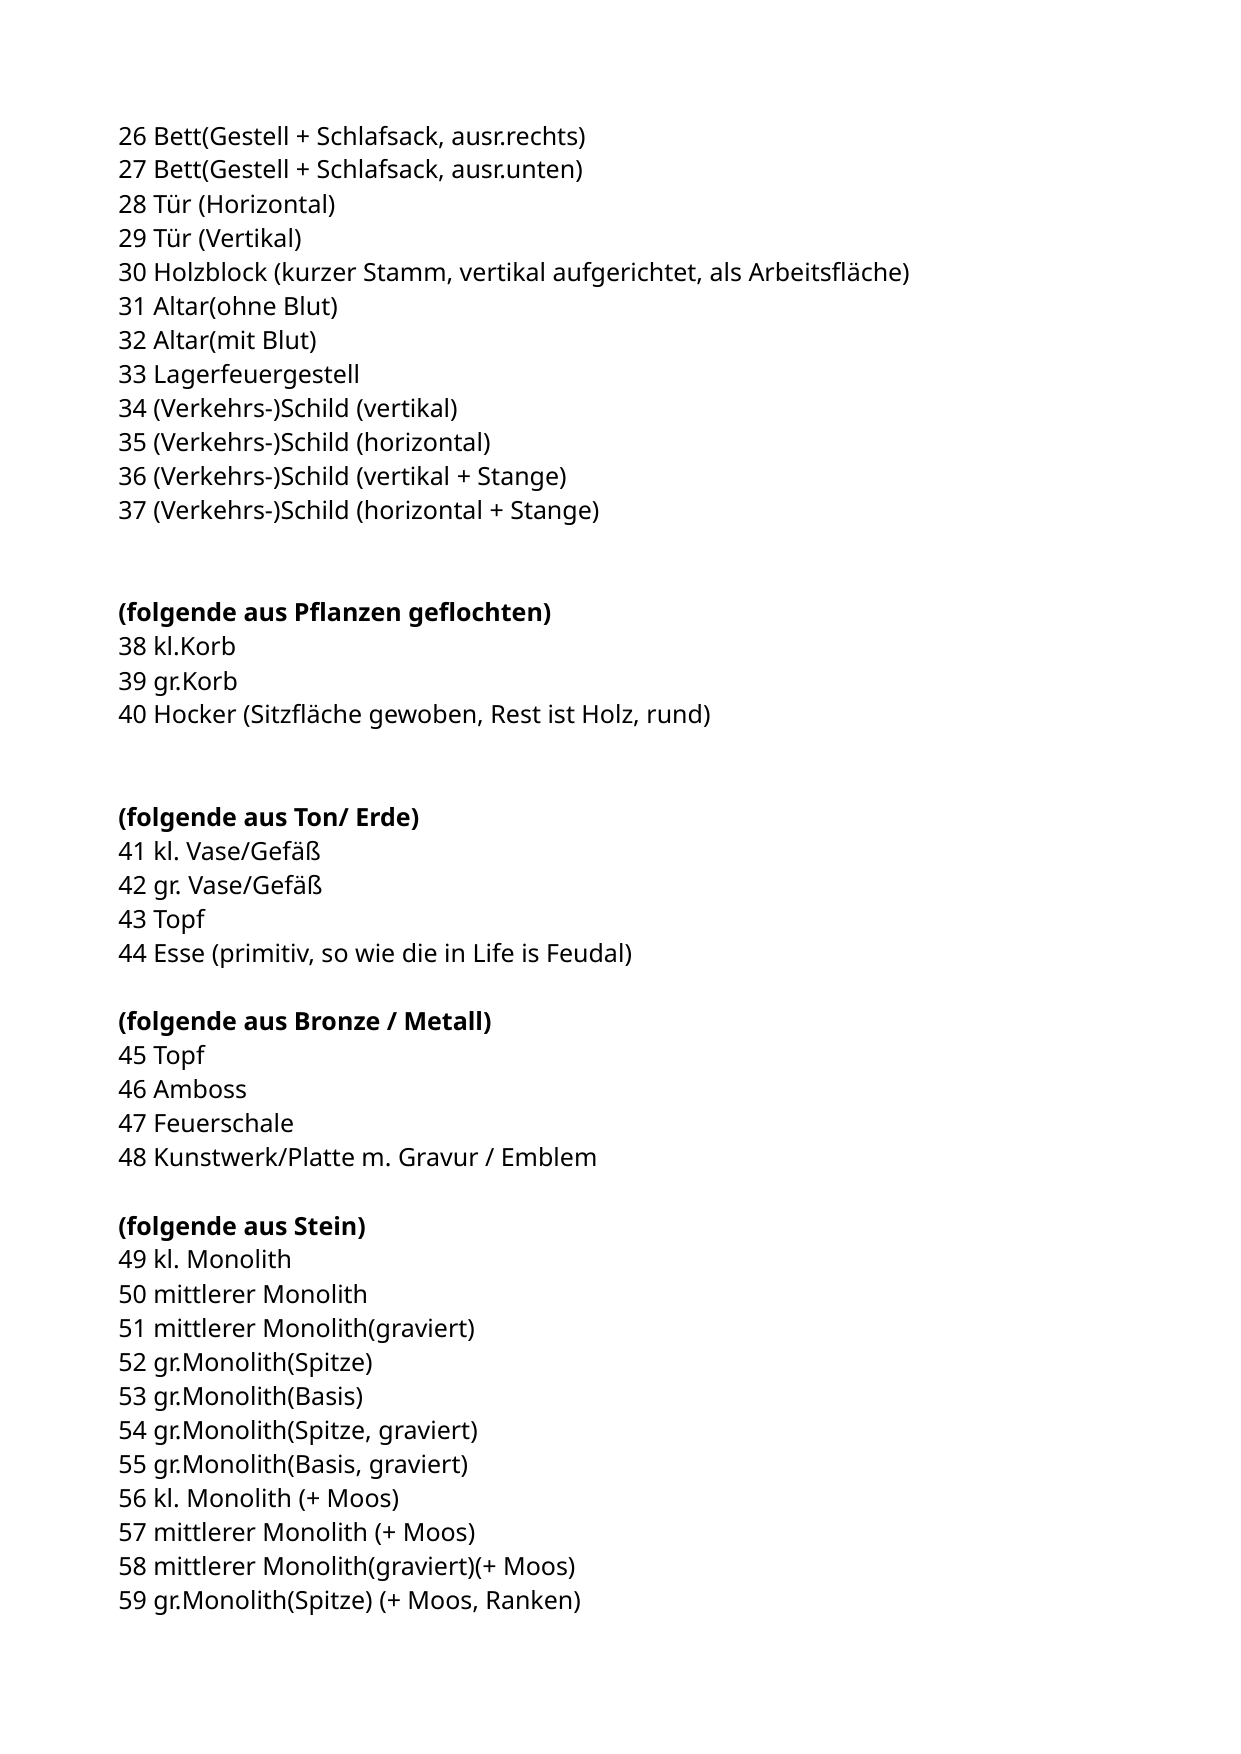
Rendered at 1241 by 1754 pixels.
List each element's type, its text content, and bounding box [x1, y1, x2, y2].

text 53 gr.Monolith(Basis) [118, 1378, 1122, 1412]
text 48 Kunstwerk/Platte m. Gravur / Emblem [118, 1140, 1122, 1174]
text (folgende aus Pflanzen geflochten) [118, 595, 1122, 629]
text (folgende aus Stein) [118, 1208, 1122, 1242]
text 28 Tür (Horizontal) [118, 186, 1122, 220]
text 30 Holzblock (kurzer Stamm, vertikal aufgerichtet, als Arbeitsfläche) [118, 254, 1122, 288]
text 39 gr.Korb [118, 663, 1122, 697]
text 57 mittlerer Monolith (+ Moos) [118, 1515, 1122, 1549]
text 47 Feuerschale [118, 1106, 1122, 1140]
text 26 Bett(Gestell + Schlafsack, ausr.rechts) [118, 118, 1122, 152]
text 41 kl. Vase/Gefäß [118, 833, 1122, 867]
text (folgende aus Ton/ Erde) [118, 799, 1122, 833]
text 37 (Verkehrs-)Schild (horizontal + Stange) [118, 493, 1122, 527]
text 46 Amboss [118, 1072, 1122, 1106]
text 59 gr.Monolith(Spitze) (+ Moos, Ranken) [118, 1583, 1122, 1617]
text 29 Tür (Vertikal) [118, 220, 1122, 254]
text 49 kl. Monolith [118, 1242, 1122, 1276]
text 32 Altar(mit Blut) [118, 322, 1122, 357]
text 52 gr.Monolith(Spitze) [118, 1344, 1122, 1378]
text 42 gr. Vase/Gefäß [118, 867, 1122, 902]
text 55 gr.Monolith(Basis, graviert) [118, 1447, 1122, 1481]
text 43 Topf [118, 902, 1122, 936]
text 54 gr.Monolith(Spitze, graviert) [118, 1412, 1122, 1447]
text 27 Bett(Gestell + Schlafsack, ausr.unten) [118, 152, 1122, 186]
text 50 mittlerer Monolith [118, 1276, 1122, 1310]
text 35 (Verkehrs-)Schild (horizontal) [118, 425, 1122, 459]
text 45 Topf [118, 1038, 1122, 1072]
text 38 kl.Korb [118, 629, 1122, 663]
text 31 Altar(ohne Blut) [118, 288, 1122, 322]
text 58 mittlerer Monolith(graviert)(+ Moos) [118, 1549, 1122, 1583]
text (folgende aus Bronze / Metall) [118, 1004, 1122, 1038]
text 34 (Verkehrs-)Schild (vertikal) [118, 391, 1122, 425]
text 36 (Verkehrs-)Schild (vertikal + Stange) [118, 459, 1122, 493]
text 56 kl. Monolith (+ Moos) [118, 1481, 1122, 1515]
text 51 mittlerer Monolith(graviert) [118, 1310, 1122, 1344]
text 33 Lagerfeuergestell [118, 357, 1122, 391]
text 44 Esse (primitiv, so wie die in Life is Feudal) [118, 936, 1122, 970]
text 40 Hocker (Sitzfläche gewoben, Rest ist Holz, rund) [118, 697, 1122, 731]
